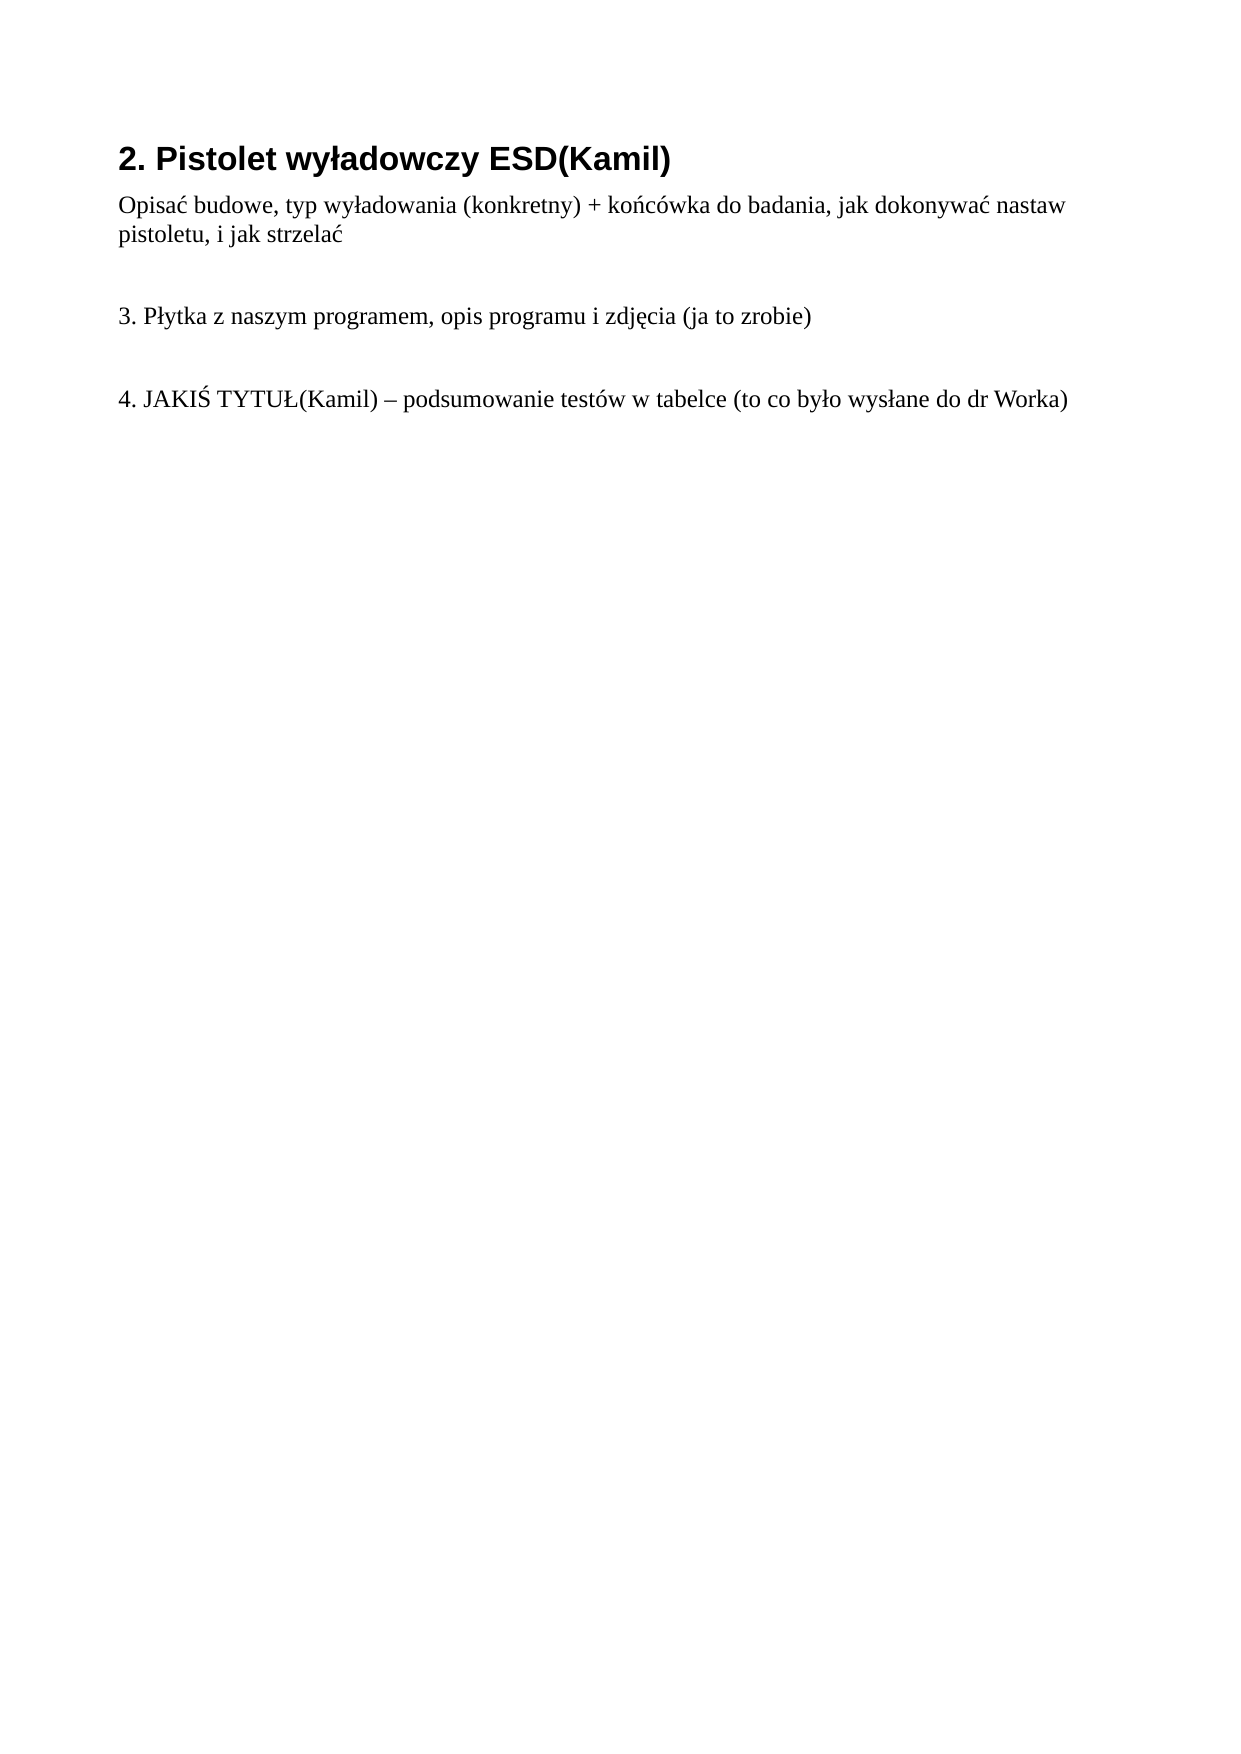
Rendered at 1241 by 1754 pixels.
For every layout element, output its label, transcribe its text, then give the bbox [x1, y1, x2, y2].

text Opisać budowe, typ wyładowania (konkretny) + końcówka do badania, jak dokonywać nastaw pistoletu, i jak strzelać [118, 190, 1122, 248]
text 3. Płytka z naszym programem, opis programu i zdjęcia (ja to zrobie) [118, 301, 1122, 330]
text 4. JAKIŚ TYTUŁ(Kamil) – podsumowanie testów w tabelce (to co było wysłane do dr Worka) [118, 384, 1122, 413]
subtitle 2. Pistolet wyładowczy ESD(Kamil) [118, 139, 1122, 178]
